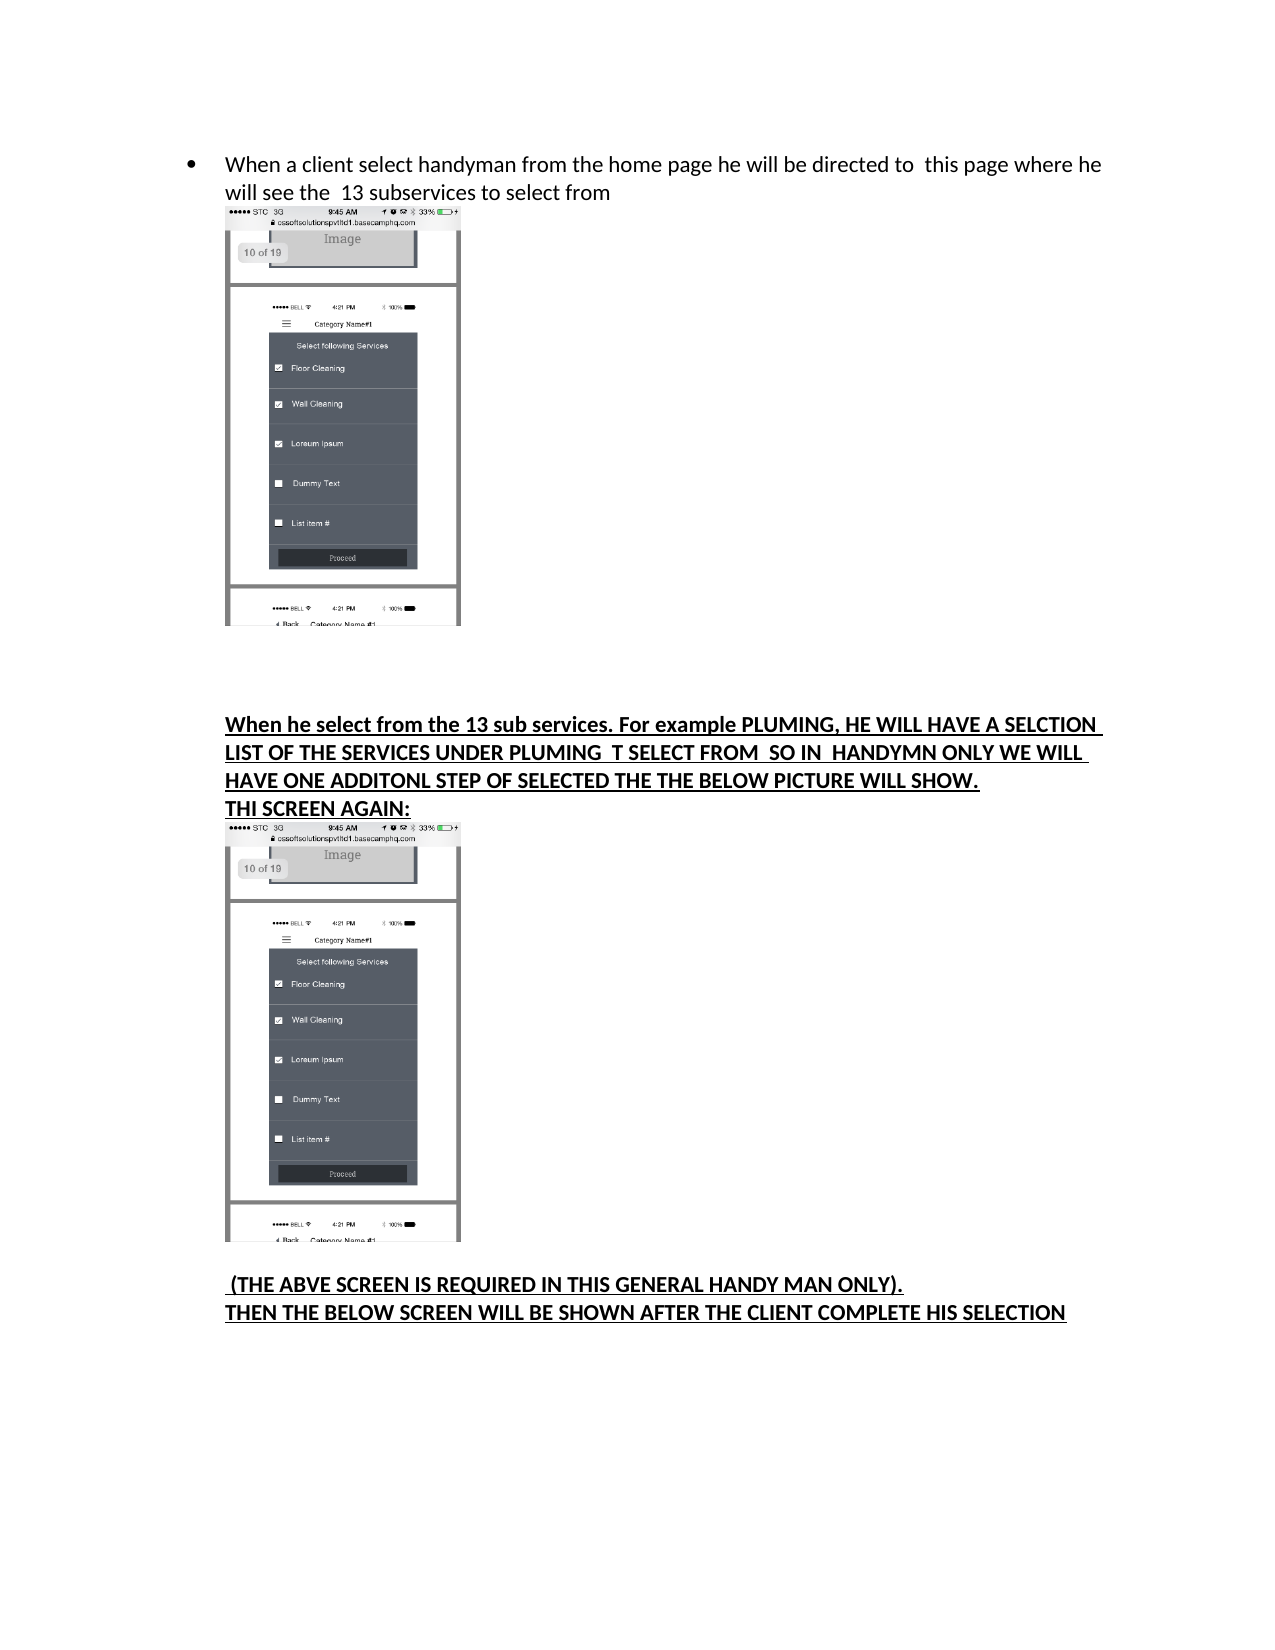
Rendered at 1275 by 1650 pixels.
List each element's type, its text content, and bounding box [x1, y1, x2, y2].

picture [225, 822, 461, 1242]
picture [225, 206, 461, 626]
text When he select from the 13 sub services. For example PLUMING, HE WILL HAVE A SELCTION LIST OF THE SERVICES UNDER PLUMING T SELECT FROM SO IN HANDYMN ONLY WE WILL HAVE ONE ADDITONL STEP OF SELECTED THE THE BELOW PICTURE WILL SHOW. [225, 710, 1125, 794]
text THEN THE BELOW SCREEN WILL BE SHOWN AFTER THE CLIENT COMPLETE HIS SELECTION [225, 1298, 1125, 1326]
text (THE ABVE SCREEN IS REQUIRED IN THIS GENERAL HANDY MAN ONLY). [225, 1270, 1125, 1298]
text THI SCREEN AGAIN: [225, 794, 1125, 822]
list When a client select handyman from the home page he will be directed to this page where he will see the 13 subservices to select from [187, 150, 1125, 206]
